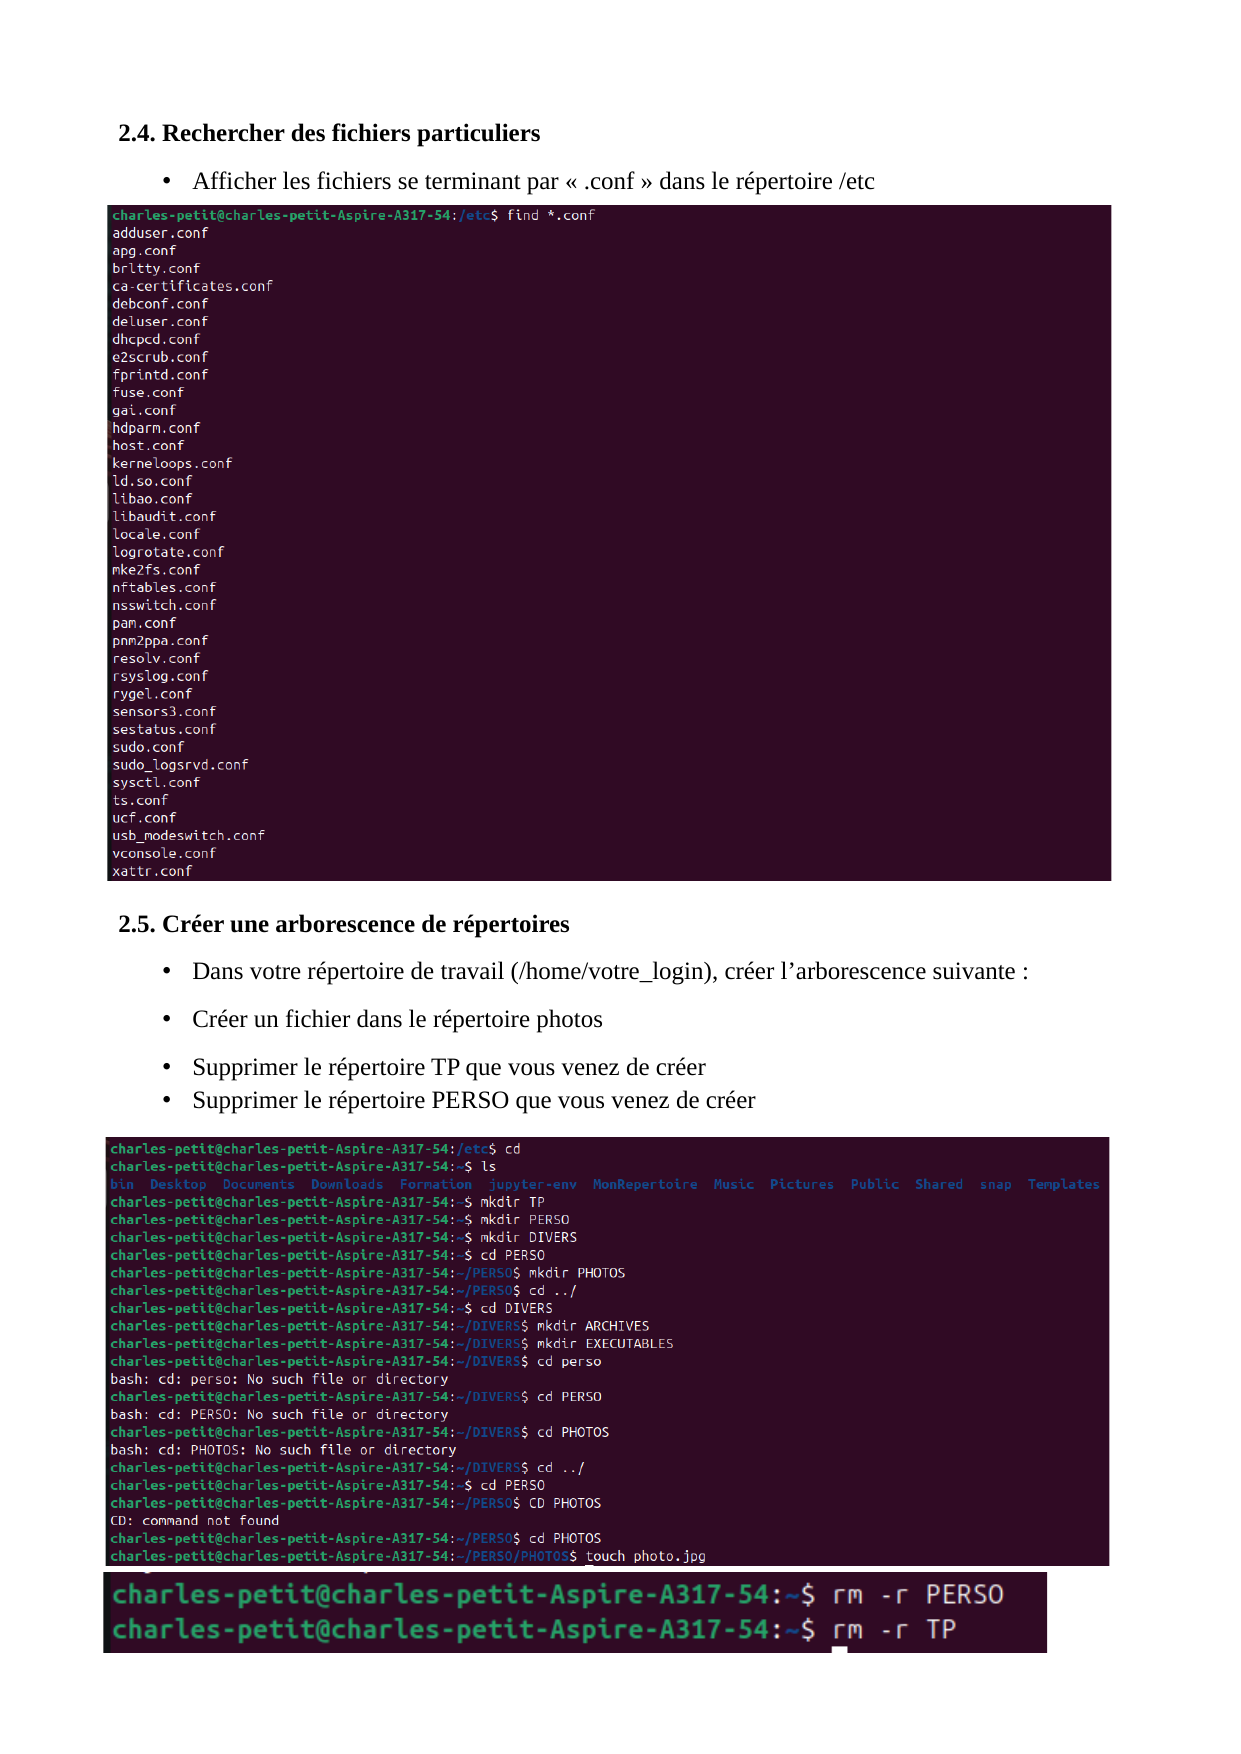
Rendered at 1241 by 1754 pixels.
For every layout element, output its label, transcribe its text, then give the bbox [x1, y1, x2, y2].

picture [107, 205, 1112, 881]
text 2.5. Créer une arborescence de répertoires [118, 909, 1122, 938]
list Créer un fichier dans le répertoire photos [162, 1004, 1122, 1033]
picture [103, 1572, 1048, 1653]
list Dans votre répertoire de travail (/home/votre_login), créer l’arborescence suivante : [162, 956, 1122, 985]
list Supprimer le répertoire PERSO que vous venez de créer [162, 1085, 1122, 1113]
list Afficher les fichiers se terminant par « .conf » dans le répertoire /etc [162, 166, 1122, 194]
list Supprimer le répertoire TP que vous venez de créer [162, 1052, 1122, 1080]
text 2.4. Rechercher des fichiers particuliers [118, 118, 1122, 147]
picture [105, 1137, 1110, 1566]
